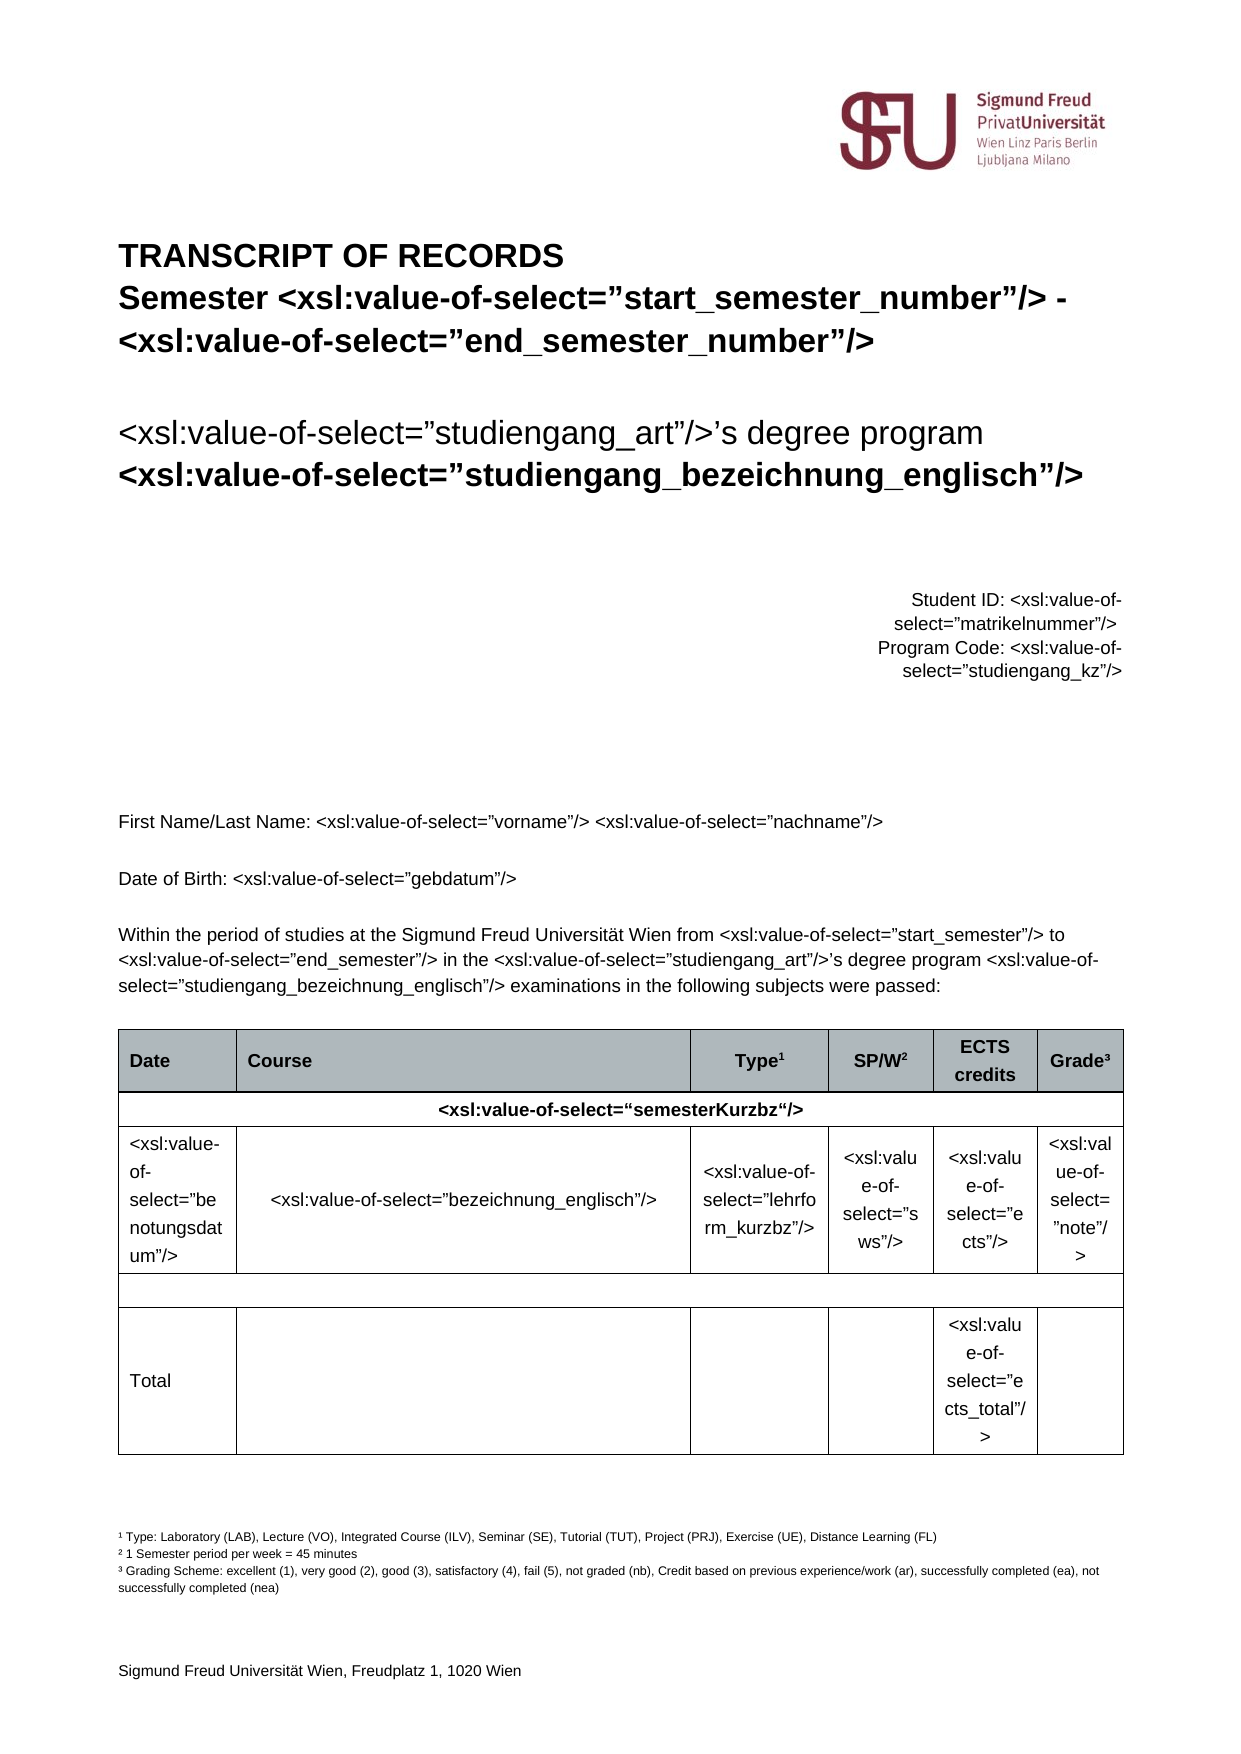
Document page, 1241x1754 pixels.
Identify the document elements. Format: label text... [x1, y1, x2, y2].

text Program Code: <xsl:value-of-select=”studiengang_kz”/> [708, 636, 1122, 682]
table_cell <xsl:value-of-select=”lehrform_kurzbz”/> [691, 1127, 828, 1272]
text ² 1 Semester period per week = 45 minutes [118, 1546, 1122, 1561]
table_header ECTS credits [934, 1030, 1037, 1091]
text Within the period of studies at the Sigmund Freud Universität Wien from <xsl:value-of-select=”start_semester”/> to <xsl:value-of-select=”end_semester”/> in the <xsl:value-of-select=”studiengang_art”/>’s degree program <xsl:value-of-select=”studiengang_bezeichnung_englisch”/> examinations in the following subjects were passed: [118, 923, 1122, 997]
table_cell <xsl:value-of-select=”note”/> [1038, 1127, 1123, 1272]
table_cell [691, 1308, 828, 1453]
table_cell <xsl:value-of-select=”ects_total”/> [934, 1308, 1037, 1453]
table_header SP/W2 [829, 1030, 933, 1091]
picture [827, 73, 1123, 189]
table_cell <xsl:value-of-select=“semesterKurzbz“/> [119, 1093, 1123, 1126]
table_header Date [119, 1030, 236, 1091]
text Student ID: <xsl:value-of-select=”matrikelnummer”/> [708, 589, 1122, 634]
table_cell <xsl:value-of-select=”sws”/> [829, 1127, 933, 1272]
text Date of Birth: <xsl:value-of-select=”gebdatum”/> [118, 867, 1122, 889]
table_cell Total [119, 1308, 236, 1453]
text TRANSCRIPT OF RECORDS [118, 236, 1122, 275]
table_cell [119, 1274, 1123, 1307]
table_cell [1038, 1308, 1123, 1453]
table_header Type1 [691, 1030, 828, 1091]
table_cell [829, 1308, 933, 1453]
table_header Course [237, 1030, 690, 1091]
text <xsl:value-of-select=”studiengang_art”/>’s degree program [118, 413, 1122, 451]
table_cell <xsl:value-of-select=”ects”/> [934, 1127, 1037, 1272]
text <xsl:value-of-select=”studiengang_bezeichnung_englisch”/> [118, 455, 1122, 536]
text First Name/Last Name: <xsl:value-of-select=”vorname”/> <xsl:value-of-select=”nachname”/> [118, 811, 1122, 833]
text Semester <xsl:value-of-select=”start_semester_number”/> - <xsl:value-of-select=”end_semester_number”/> [118, 278, 1122, 359]
text ³ Grading Scheme: excellent (1), very good (2), good (3), satisfactory (4), fail (5), not graded (nb), Credit based on previous experience/work (ar), successfully completed (ea), not successfully completed (nea) [118, 1564, 1122, 1595]
text ¹ Type: Laboratory (LAB), Lecture (VO), Integrated Course (ILV), Seminar (SE), Tutorial (TUT), Project (PRJ), Exercise (UE), Distance Learning (FL) [118, 1529, 1122, 1544]
table_header Grade³ [1038, 1030, 1123, 1091]
table_cell <xsl:value-of-select=”benotungsdatum”/> [119, 1127, 236, 1272]
table_cell [237, 1308, 690, 1453]
table_cell <xsl:value-of-select=”bezeichnung_englisch”/> [237, 1127, 690, 1272]
